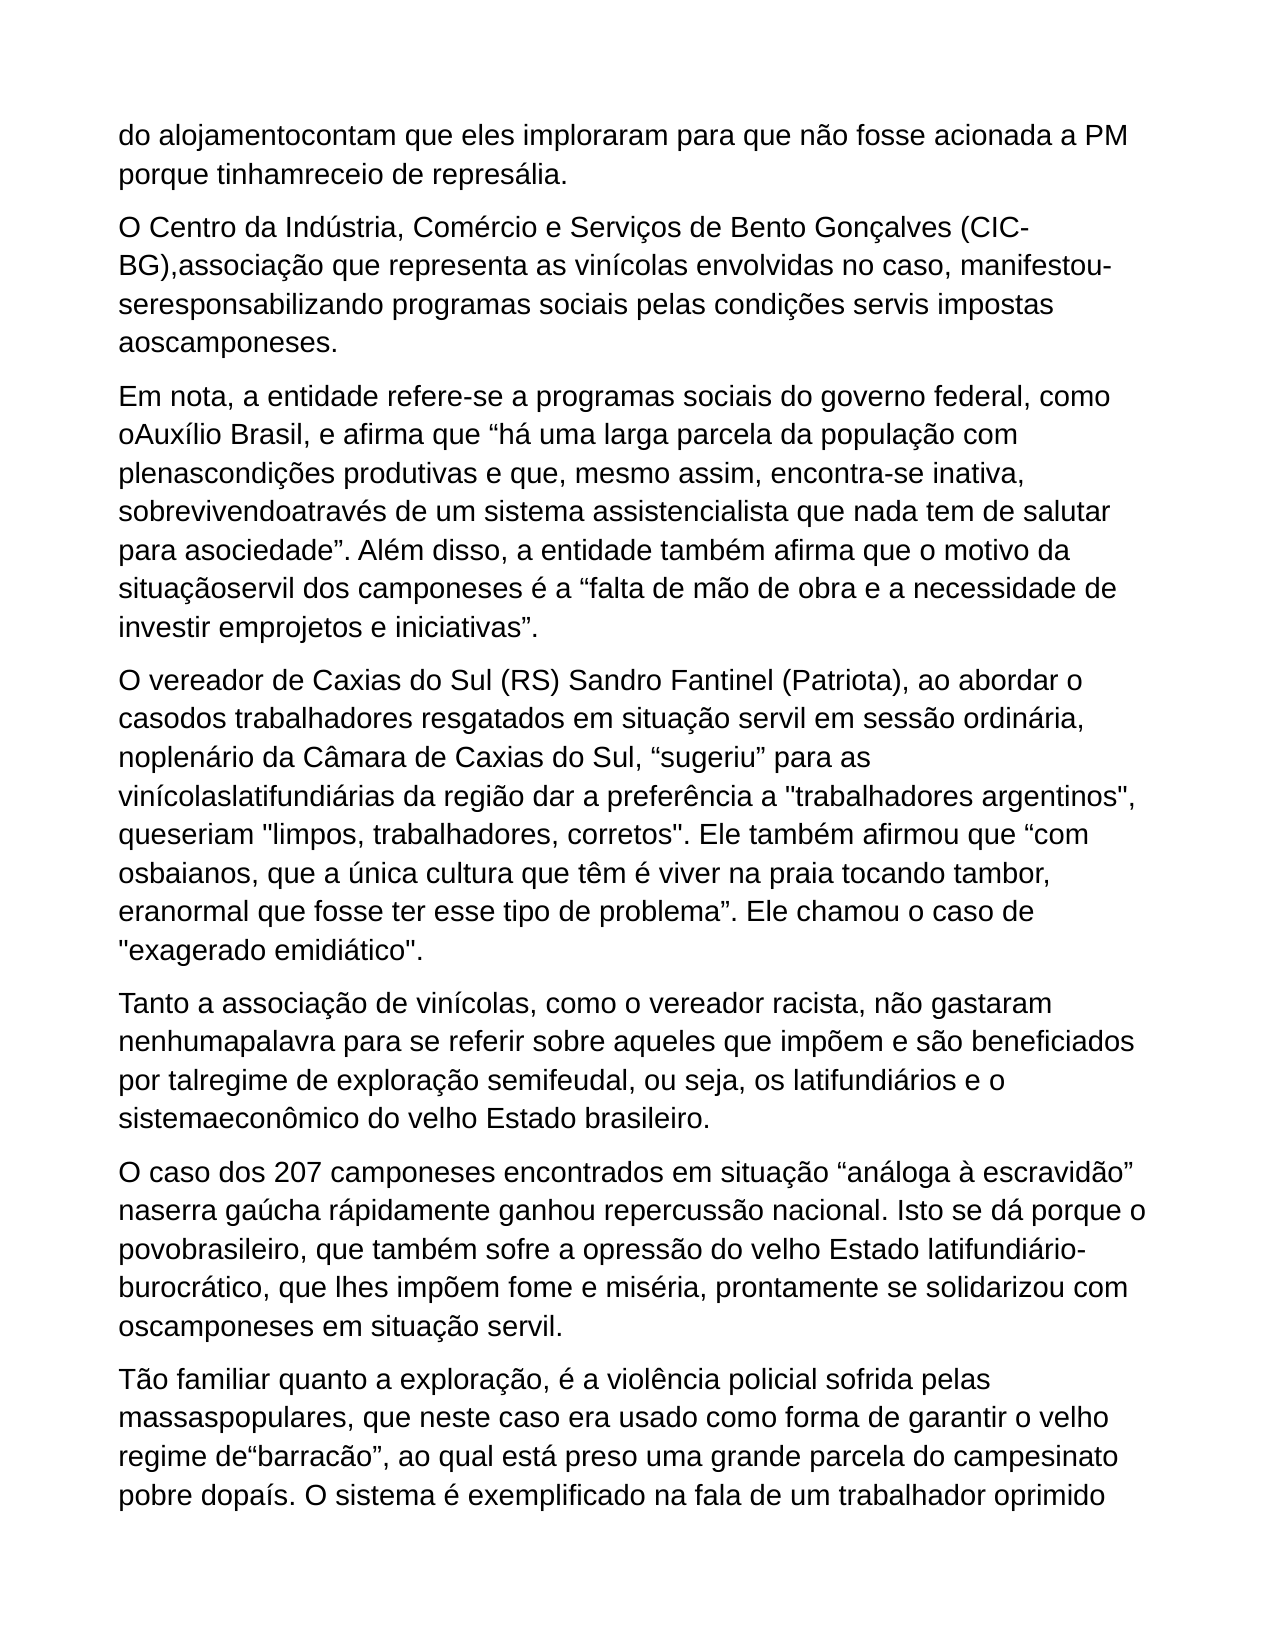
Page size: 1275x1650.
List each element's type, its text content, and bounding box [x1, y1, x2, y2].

text O vereador de Caxias do Sul (RS) Sandro Fantinel (Patriota), ao abordar o casodos trabalhadores resgatados em situação servil em sessão ordinária, noplenário da Câmara de Caxias do Sul, “sugeriu” para as vinícolaslatifundiárias da região dar a preferência a "trabalhadores argentinos", queseriam "limpos, trabalhadores, corretos". Ele também afirmou que “com osbaianos, que a única cultura que têm é viver na praia tocando tambor, eranormal que fosse ter esse tipo de problema”. Ele chamou o caso de "exagerado emidiático". [118, 663, 1157, 966]
text Tanto a associação de vinícolas, como o vereador racista, não gastaram nenhumapalavra para se referir sobre aqueles que impõem e são beneficiados por talregime de exploração semifeudal, ou seja, os latifundiários e o sistemaeconômico do velho Estado brasileiro. [118, 986, 1157, 1135]
text Em nota, a entidade refere-se a programas sociais do governo federal, como oAuxílio Brasil, e afirma que “há uma larga parcela da população com plenascondições produtivas e que, mesmo assim, encontra-se inativa, sobrevivendoatravés de um sistema assistencialista que nada tem de salutar para asociedade”. Além disso, a entidade também afirma que o motivo da situaçãoservil dos camponeses é a “falta de mão de obra e a necessidade de investir emprojetos e iniciativas”. [118, 378, 1157, 643]
text Tão familiar quanto a exploração, é a violência policial sofrida pelas massaspopulares, que neste caso era usado como forma de garantir o velho regime de“barracão”, ao qual está preso uma grande parcela do campesinato pobre dopaís. O sistema é exemplificado na fala de um trabalhador oprimido [118, 1362, 1157, 1511]
text O Centro da Indústria, Comércio e Serviços de Bento Gonçalves (CIC-BG),associação que representa as vinícolas envolvidas no caso, manifestou-seresponsabilizando programas sociais pelas condições servis impostas aoscamponeses. [118, 210, 1157, 359]
text O caso dos 207 camponeses encontrados em situação “análoga à escravidão” naserra gaúcha rápidamente ganhou repercussão nacional. Isto se dá porque o povobrasileiro, que também sofre a opressão do velho Estado latifundiário-burocrático, que lhes impõem fome e miséria, prontamente se solidarizou com oscamponeses em situação servil. [118, 1154, 1157, 1342]
text do alojamentocontam que eles imploraram para que não fosse acionada a PM porque tinhamreceio de represália. [118, 118, 1157, 190]
